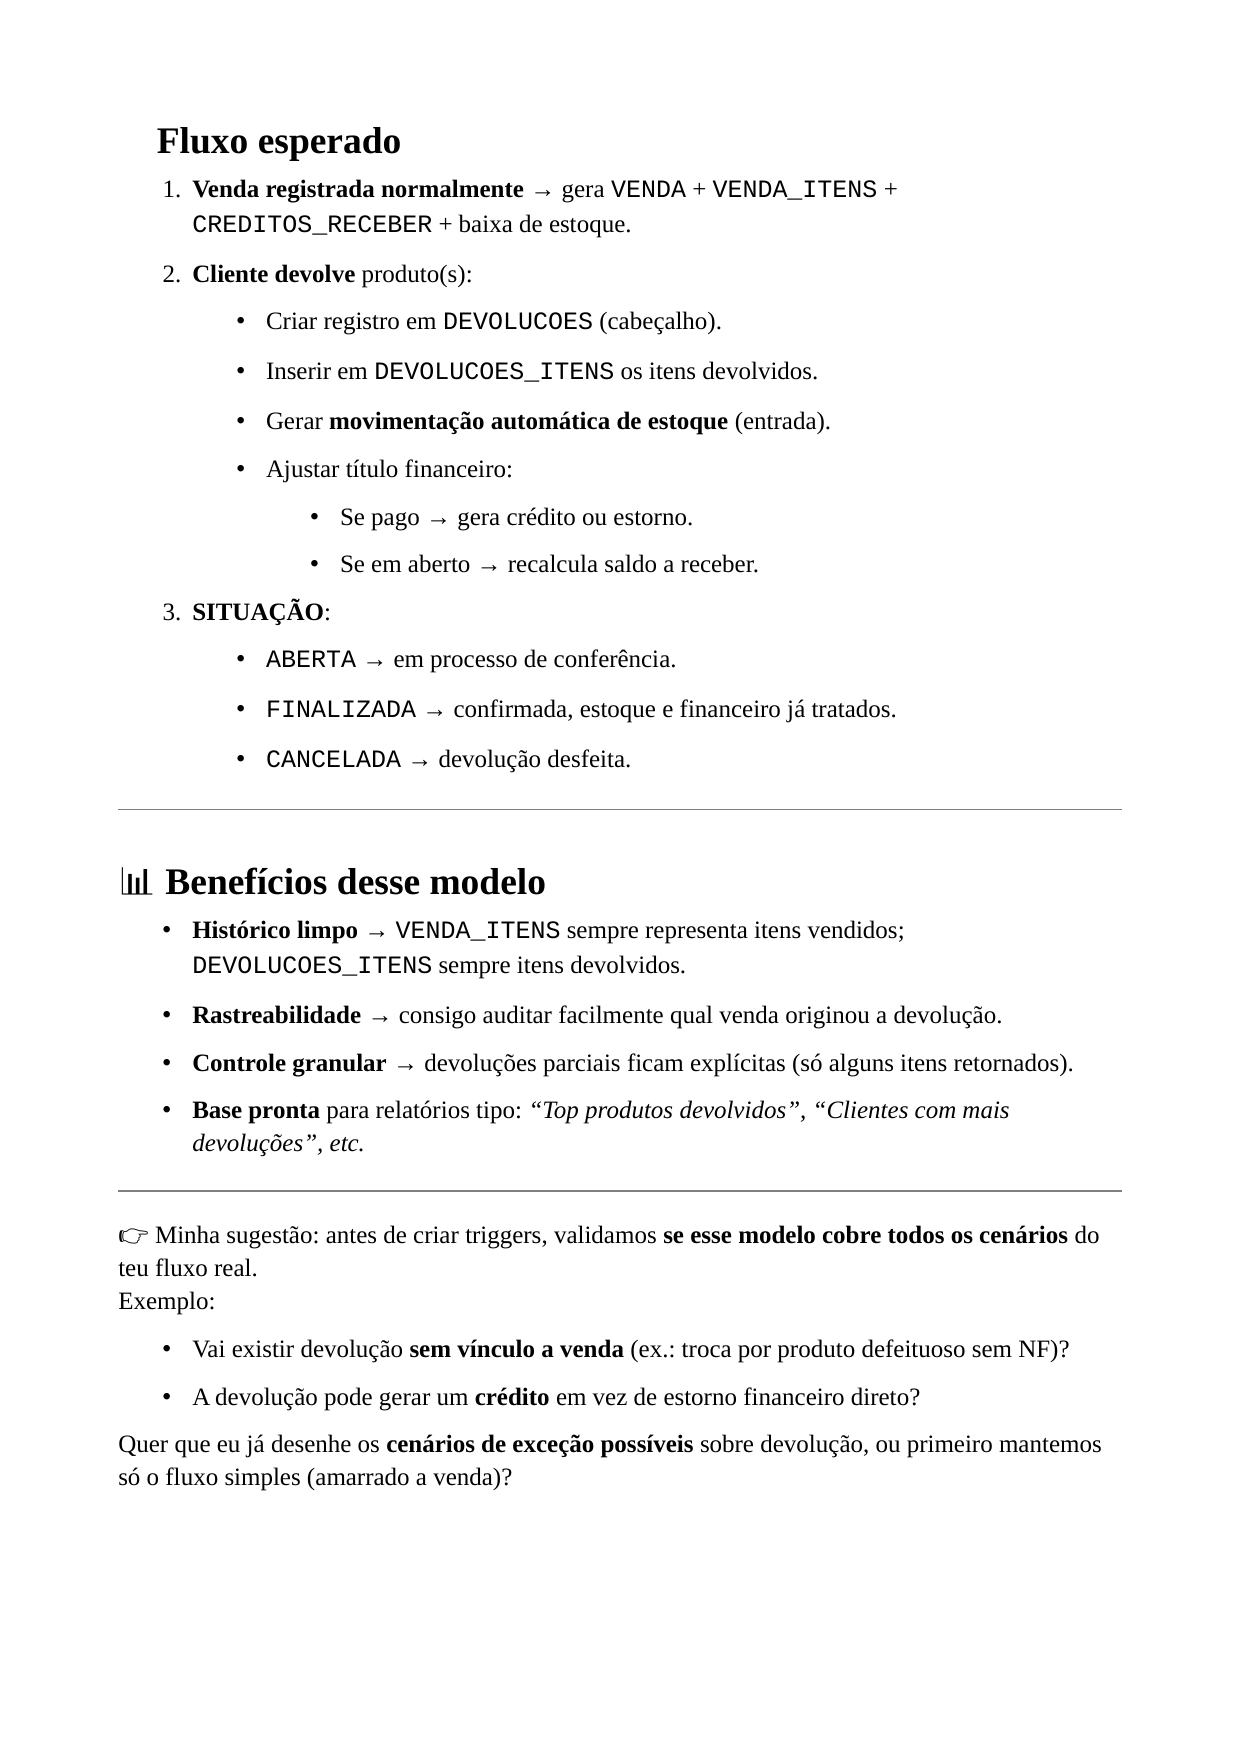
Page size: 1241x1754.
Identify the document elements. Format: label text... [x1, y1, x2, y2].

list Se em aberto → recalcula saldo a receber. [310, 549, 1122, 578]
text Quer que eu já desenhe os cenários de exceção possíveis sobre devolução, ou primeiro mantemos só o fluxo simples (amarrado a venda)? [118, 1429, 1122, 1491]
subtitle 📊 Benefícios desse modelo [118, 859, 1122, 903]
list Rastreabilidade → consigo auditar facilmente qual venda originou a devolução. [162, 1000, 1122, 1029]
list Controle granular → devoluções parciais ficam explícitas (só alguns itens retornados). [162, 1048, 1122, 1077]
list A devolução pode gerar um crédito em vez de estorno financeiro direto? [162, 1382, 1122, 1410]
list Vai existir devolução sem vínculo a venda (ex.: troca por produto defeituoso sem NF)? [162, 1334, 1122, 1363]
list Base pronta para relatórios tipo: “Top produtos devolvidos”, “Clientes com mais devoluções”, etc. [162, 1096, 1122, 1157]
list SITUAÇÃO: [162, 597, 1122, 626]
list Criar registro em DEVOLUCOES (cabeçalho). [236, 306, 1122, 337]
list Histórico limpo → VENDA_ITENS sempre representa itens vendidos; DEVOLUCOES_ITENS sempre itens devolvidos. [162, 915, 1122, 981]
list Inserir em DEVOLUCOES_ITENS os itens devolvidos. [236, 356, 1122, 387]
list Cliente devolve produto(s): [162, 259, 1122, 288]
list Venda registrada normalmente → gera VENDA + VENDA_ITENS + CREDITOS_RECEBER + baixa de estoque. [162, 174, 1122, 240]
list FINALIZADA → confirmada, estoque e financeiro já tratados. [236, 694, 1122, 725]
text 👉 Minha sugestão: antes de criar triggers, validamos se esse modelo cobre todos os cenários do teu fluxo real. Exemplo: [118, 1220, 1122, 1315]
list Se pago → gera crédito ou estorno. [310, 502, 1122, 530]
subtitle 🔄 Fluxo esperado [118, 118, 1122, 161]
list ABERTA → em processo de conferência. [236, 644, 1122, 675]
list Ajustar título financeiro: [236, 454, 1122, 483]
list Gerar movimentação automática de estoque (entrada). [236, 406, 1122, 435]
list CANCELADA → devolução desfeita. [236, 744, 1122, 775]
